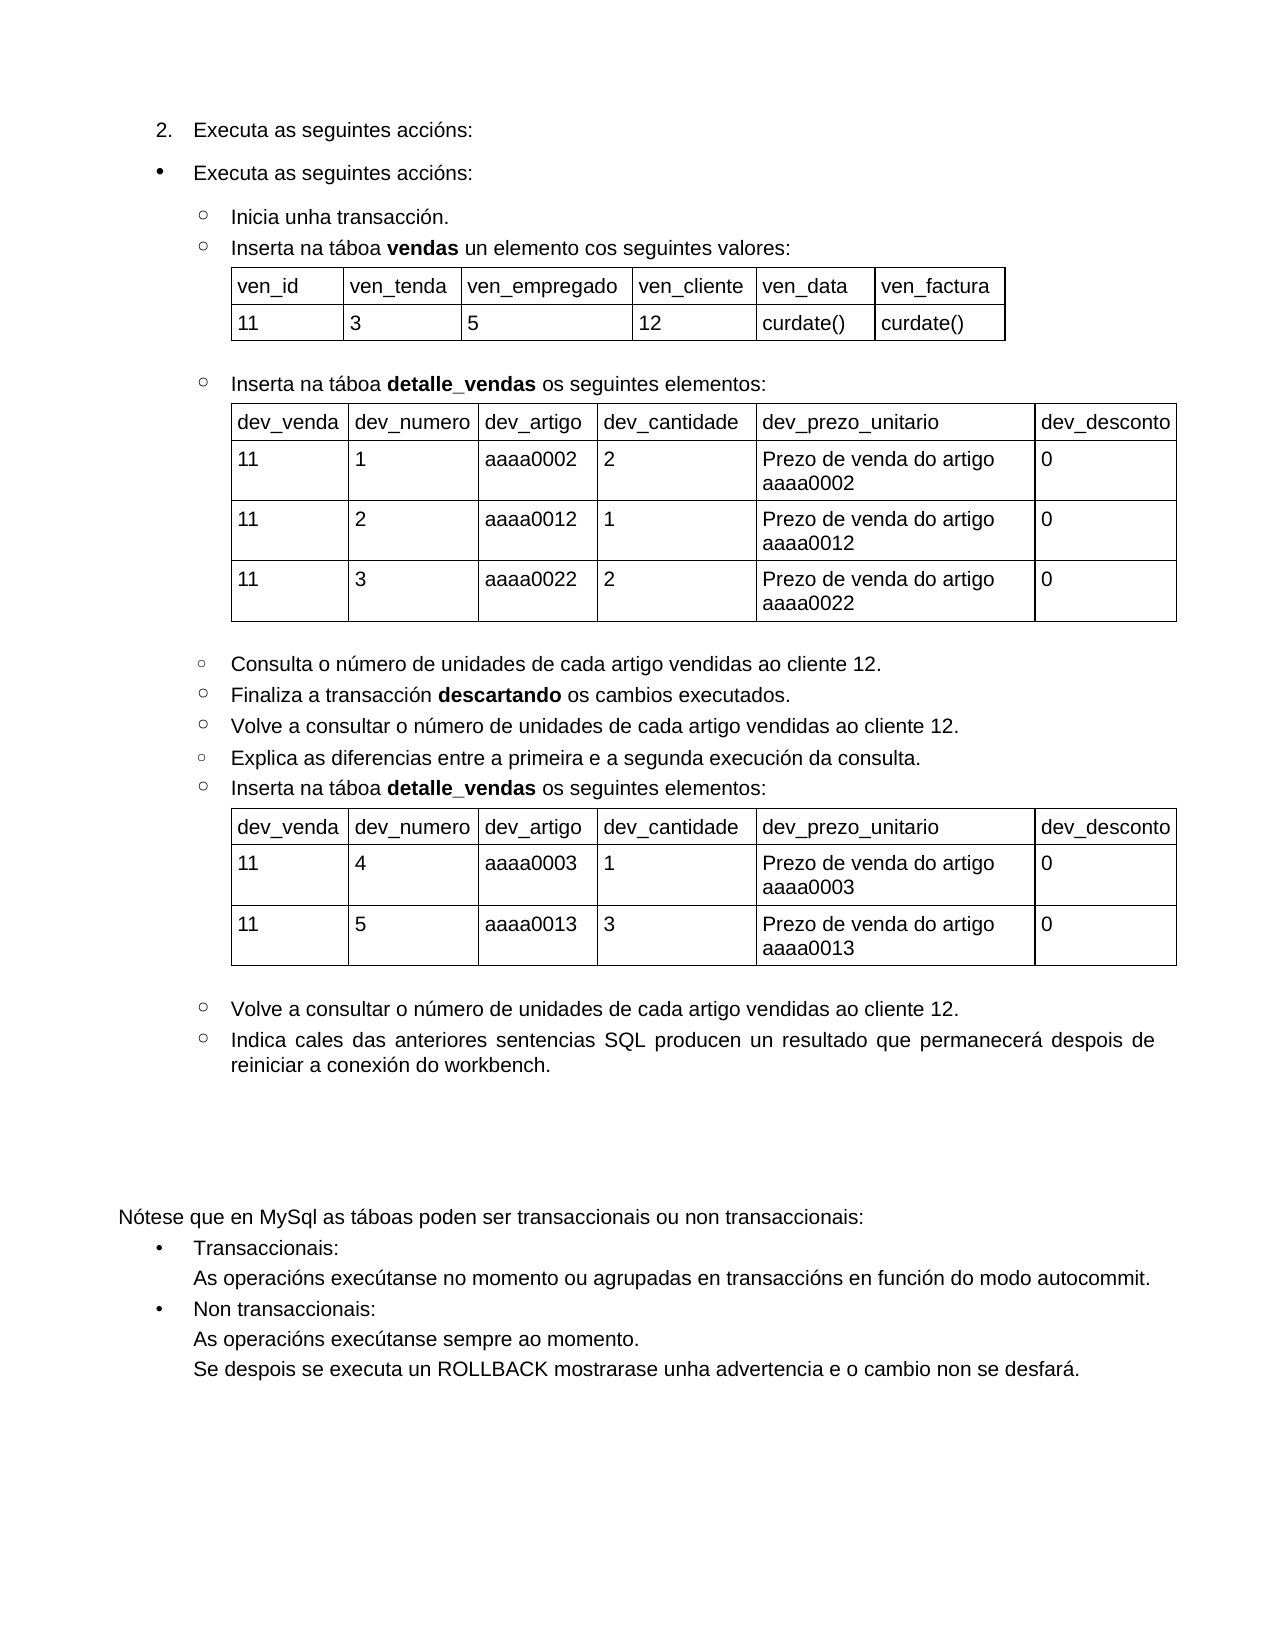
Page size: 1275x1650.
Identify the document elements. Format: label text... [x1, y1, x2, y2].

list Inserta na táboa detalle_vendas os seguintes elementos: [193, 372, 1157, 397]
table_header dev_venda [232, 404, 348, 439]
table_cell Prezo de venda do artigo aaaa0013 [757, 906, 1034, 965]
table_header dev_desconto [1036, 404, 1176, 439]
table_cell Prezo de venda do artigo aaaa0003 [757, 845, 1034, 904]
table_header ven_factura [876, 268, 1004, 304]
list Inicia unha transacción. [193, 204, 1157, 229]
list Transaccionais: [156, 1235, 1157, 1259]
table_cell 4 [349, 845, 478, 904]
table_cell 11 [232, 906, 348, 965]
table_header ven_cliente [633, 268, 756, 304]
table_cell 1 [598, 501, 756, 560]
list Volve a consultar o número de unidades de cada artigo vendidas ao cliente 12. [193, 996, 1157, 1021]
list Finaliza a transacción descartando os cambios executados. [193, 683, 1157, 708]
table_cell Prezo de venda do artigo aaaa0012 [757, 501, 1034, 560]
table_cell 2 [598, 561, 756, 621]
table_cell aaaa0002 [479, 441, 597, 500]
list Indica cales das anteriores sentencias SQL producen un resultado que permanecerá despois de reiniciar a conexión do workbench. [193, 1028, 1157, 1077]
list Inserta na táboa detalle_vendas os seguintes elementos: [193, 776, 1157, 801]
table_cell 1 [349, 441, 478, 500]
table_header dev_artigo [479, 404, 597, 439]
table_cell 5 [462, 305, 632, 340]
table_cell 2 [598, 441, 756, 500]
table_cell 0 [1036, 845, 1176, 904]
table_header dev_desconto [1036, 809, 1176, 844]
list Consulta o número de unidades de cada artigo vendidas ao cliente 12. [193, 652, 1157, 676]
table_cell 0 [1036, 441, 1176, 500]
table_cell 12 [633, 305, 756, 340]
table_header dev_prezo_unitario [757, 809, 1034, 844]
table_cell 0 [1036, 501, 1176, 560]
list Se despois se executa un ROLLBACK mostrarase unha advertencia e o cambio non se desfará. [156, 1357, 1157, 1381]
list Inserta na táboa vendas un elemento cos seguintes valores: [193, 236, 1157, 261]
text Nótese que en MySql as táboas poden ser transaccionais ou non transaccionais: [118, 1205, 1157, 1229]
list As operacións execútanse no momento ou agrupadas en transaccións en función do modo autocommit. [156, 1266, 1157, 1290]
table_cell 11 [232, 561, 348, 621]
table_cell 11 [232, 441, 348, 500]
table_cell 3 [598, 906, 756, 965]
table_cell Prezo de venda do artigo aaaa0022 [757, 561, 1034, 621]
table_header ven_tenda [344, 268, 461, 304]
table_header ven_data [757, 268, 874, 304]
table_header ven_id [232, 268, 343, 304]
table_cell Prezo de venda do artigo aaaa0002 [757, 441, 1034, 500]
list Non transaccionais: [156, 1296, 1157, 1320]
list As operacións execútanse sempre ao momento. [156, 1327, 1157, 1351]
table_header dev_prezo_unitario [757, 404, 1034, 439]
table_cell 2 [349, 501, 478, 560]
table_cell aaaa0012 [479, 501, 597, 560]
table_cell 5 [349, 906, 478, 965]
table_cell 1 [598, 845, 756, 904]
table_cell 0 [1036, 906, 1176, 965]
table_header dev_venda [232, 809, 348, 844]
table_cell 11 [232, 305, 343, 340]
table_cell 0 [1036, 561, 1176, 621]
table_cell aaaa0013 [479, 906, 597, 965]
list Executa as seguintes accións: [156, 161, 1157, 186]
table_cell 3 [344, 305, 461, 340]
table_cell aaaa0022 [479, 561, 597, 621]
table_header dev_cantidade [598, 809, 756, 844]
table_cell curdate() [876, 305, 1004, 340]
table_cell curdate() [757, 305, 874, 340]
table_cell 11 [232, 501, 348, 560]
table_header dev_numero [349, 404, 478, 439]
list Volve a consultar o número de unidades de cada artigo vendidas ao cliente 12. [193, 714, 1157, 739]
table_cell 3 [349, 561, 478, 621]
table_cell 11 [232, 845, 348, 904]
table_header dev_numero [349, 809, 478, 844]
table_header dev_artigo [479, 809, 597, 844]
table_cell aaaa0003 [479, 845, 597, 904]
table_header dev_cantidade [598, 404, 756, 439]
list Executa as seguintes accións: [156, 118, 1157, 142]
list Explica as diferencias entre a primeira e a segunda execución da consulta. [193, 746, 1157, 770]
table_header ven_empregado [462, 268, 632, 304]
